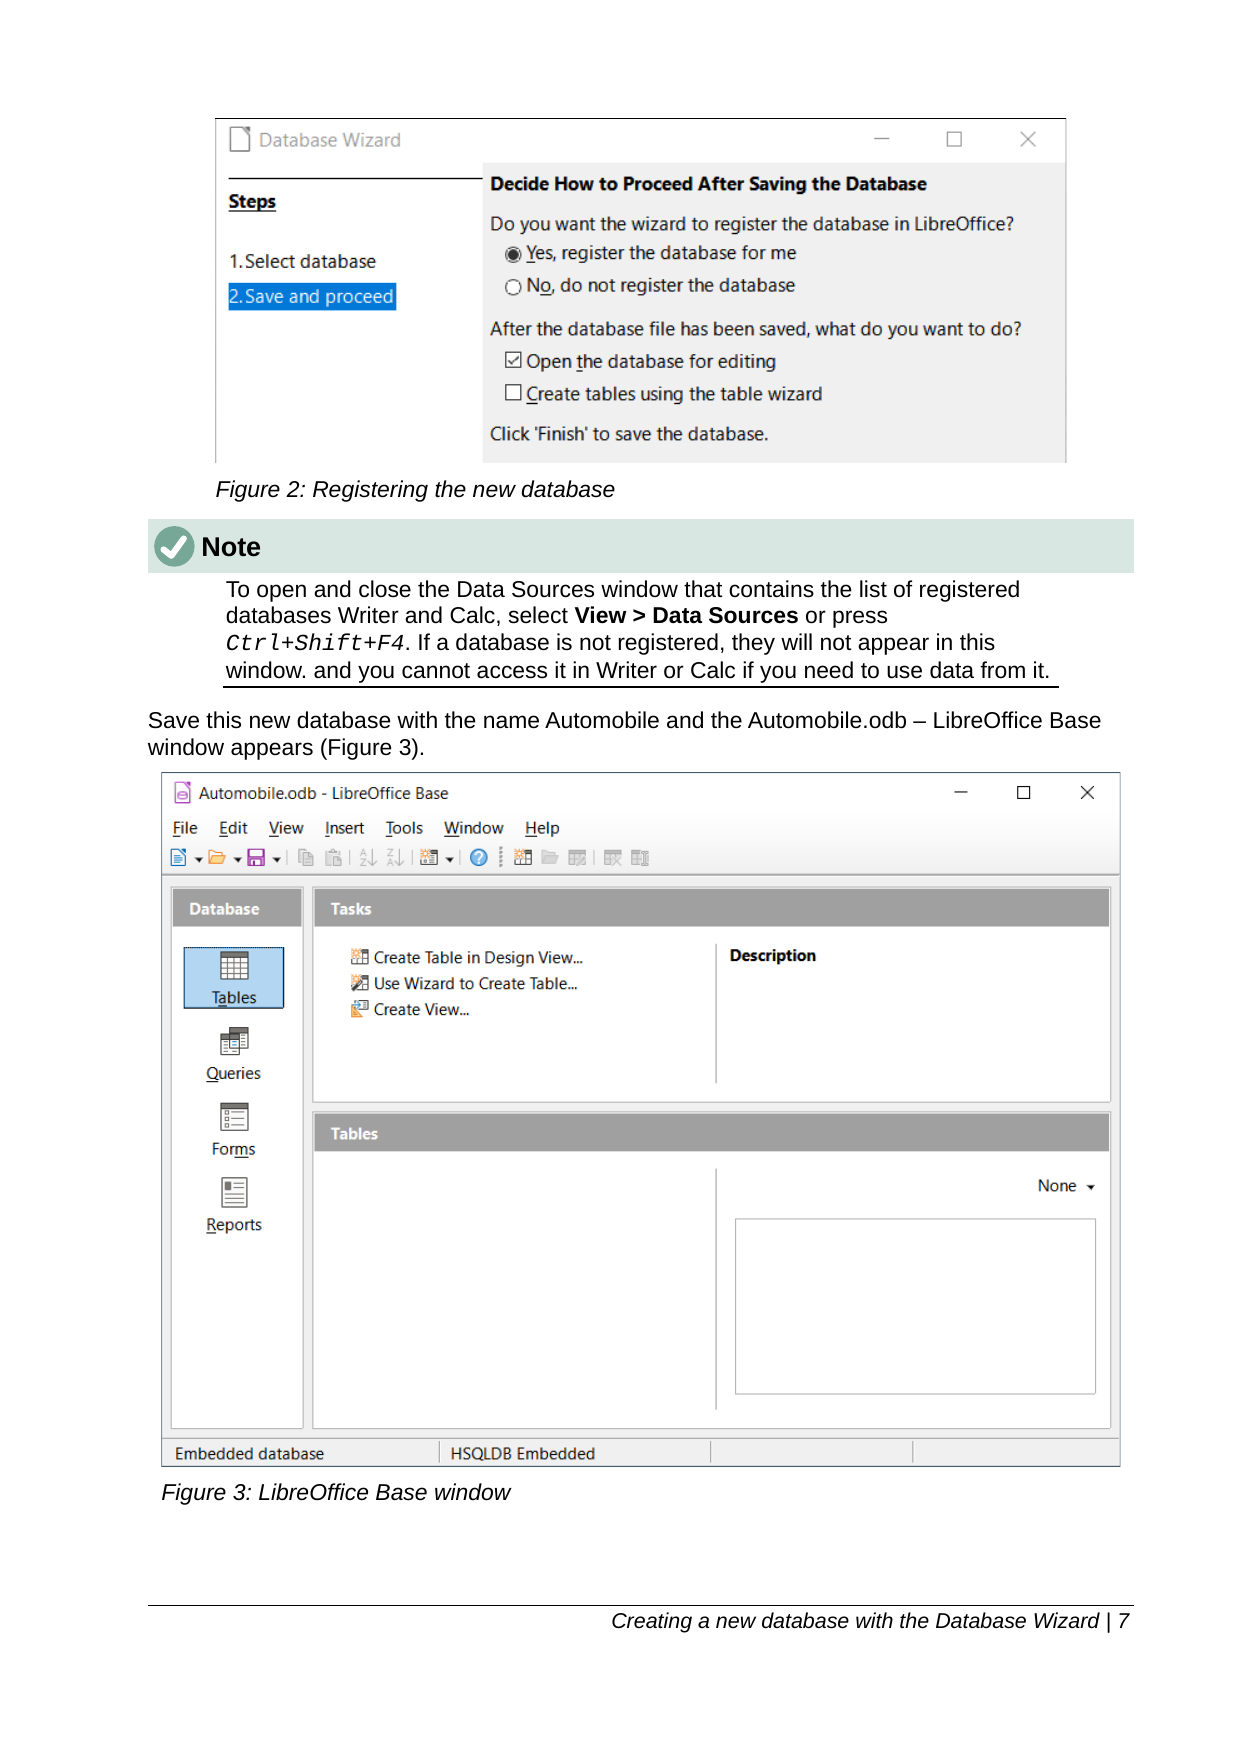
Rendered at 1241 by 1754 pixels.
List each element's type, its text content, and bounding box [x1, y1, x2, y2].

picture [161, 772, 1121, 1467]
picture [215, 118, 1067, 463]
text Figure 2: Registering the new database [215, 476, 1066, 502]
text Save this new database with the name Automobile and the Automobile.odb – LibreOffice Base window appears (Figure 3). [148, 707, 1134, 760]
text Figure 3: LibreOffice Base window [161, 1479, 1120, 1506]
text To open and close the Data Sources window that contains the list of registered databases Writer and Calc, select View > Data Sources or press Ctrl+Shift+F4. If a database is not registered, they will not appear in this window. and you cannot access it in Writer or Calc if you need to use data from it. [223, 573, 1059, 686]
subtitle Note [148, 519, 1134, 573]
